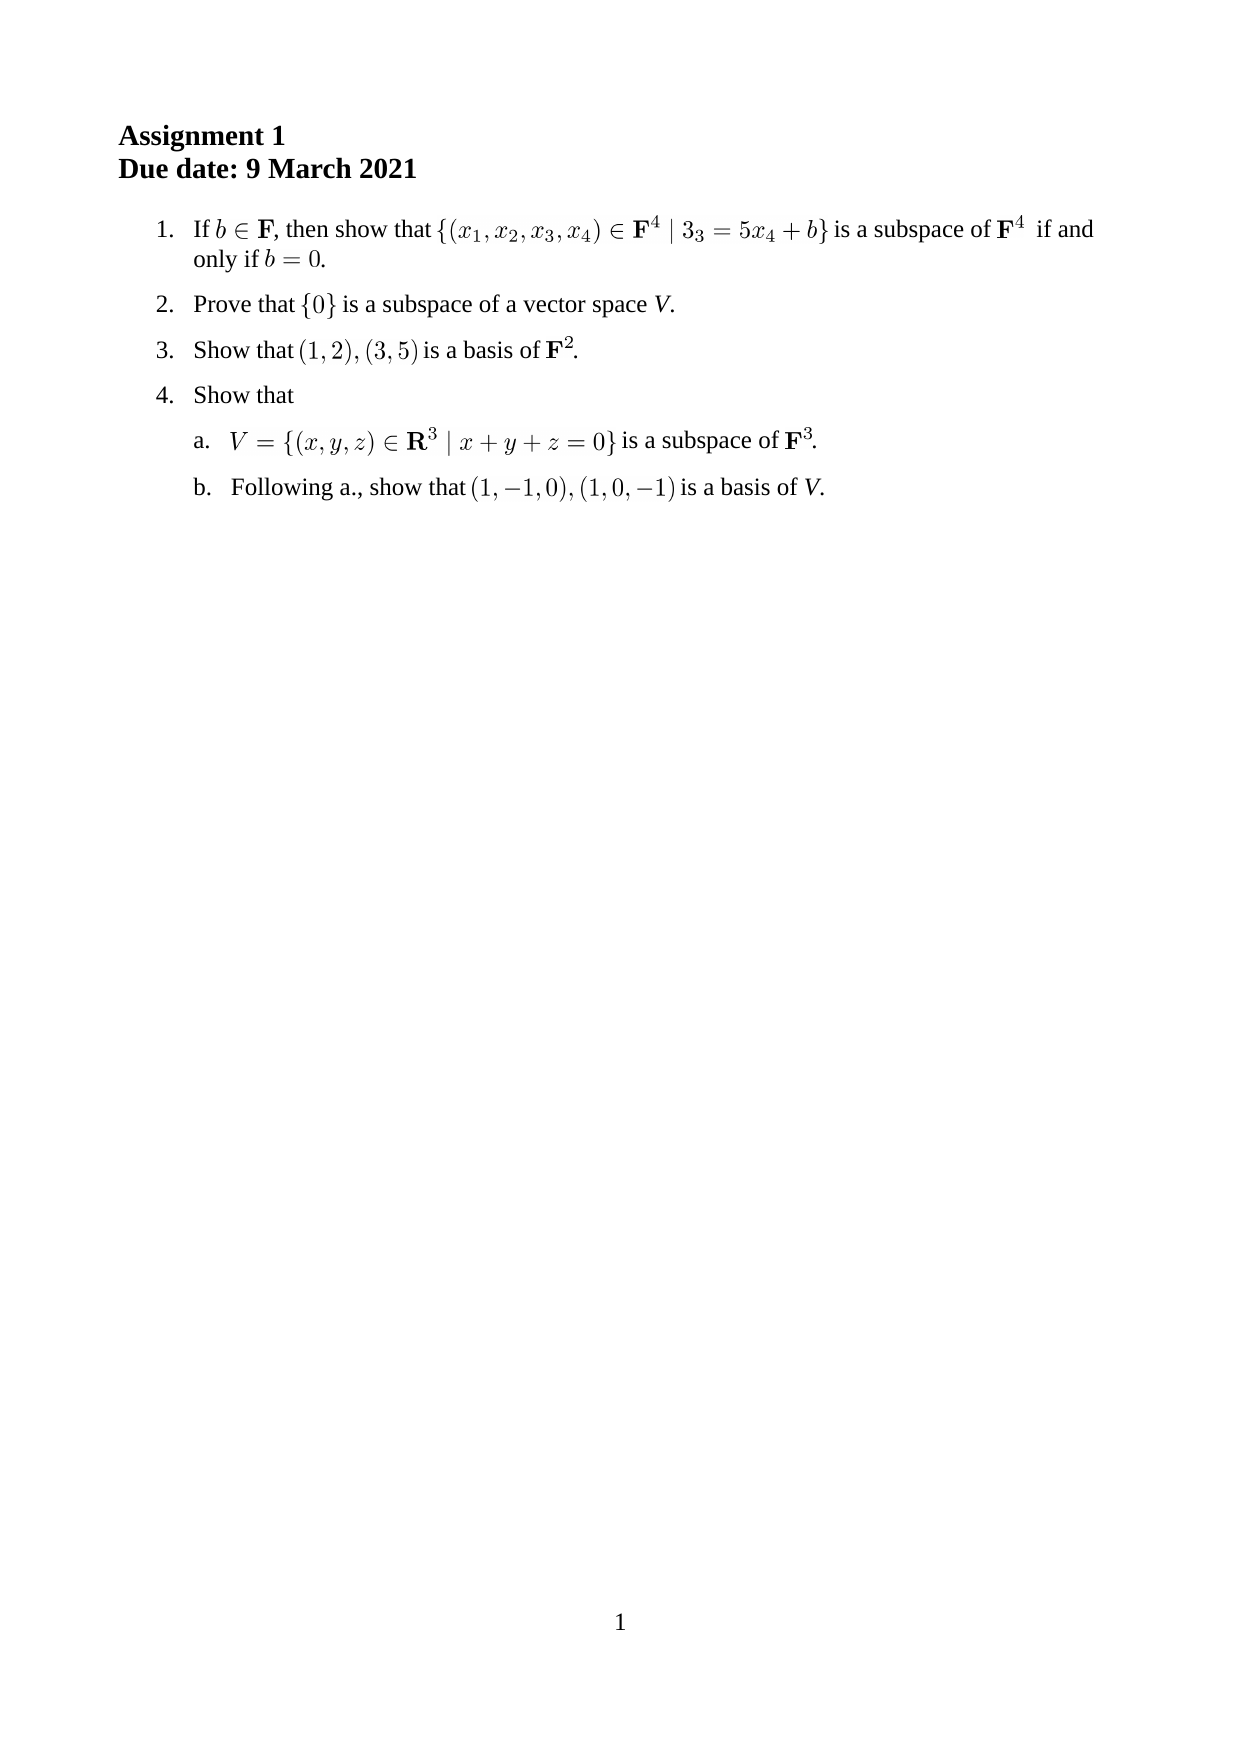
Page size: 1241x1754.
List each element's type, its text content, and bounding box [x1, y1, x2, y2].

list is a subspace of . [193, 426, 1122, 455]
picture [216, 219, 274, 239]
list Prove that is a subspace of a vector space V. [156, 289, 1122, 318]
picture [300, 339, 417, 365]
list Show that [156, 381, 1122, 409]
picture [230, 427, 616, 456]
picture [997, 215, 1024, 238]
picture [265, 249, 320, 267]
picture [546, 336, 573, 358]
picture [785, 427, 812, 449]
picture [301, 293, 336, 319]
list Following a., show that is a basis of V. [193, 472, 1122, 501]
text Due date: 9 March 2021 [118, 152, 1122, 185]
picture [437, 215, 828, 244]
picture [472, 476, 674, 502]
list Show that is a basis of . [156, 335, 1122, 364]
list If , then show that is a subspace of if and only if . [156, 214, 1122, 272]
text Assignment 1 [118, 118, 1122, 152]
